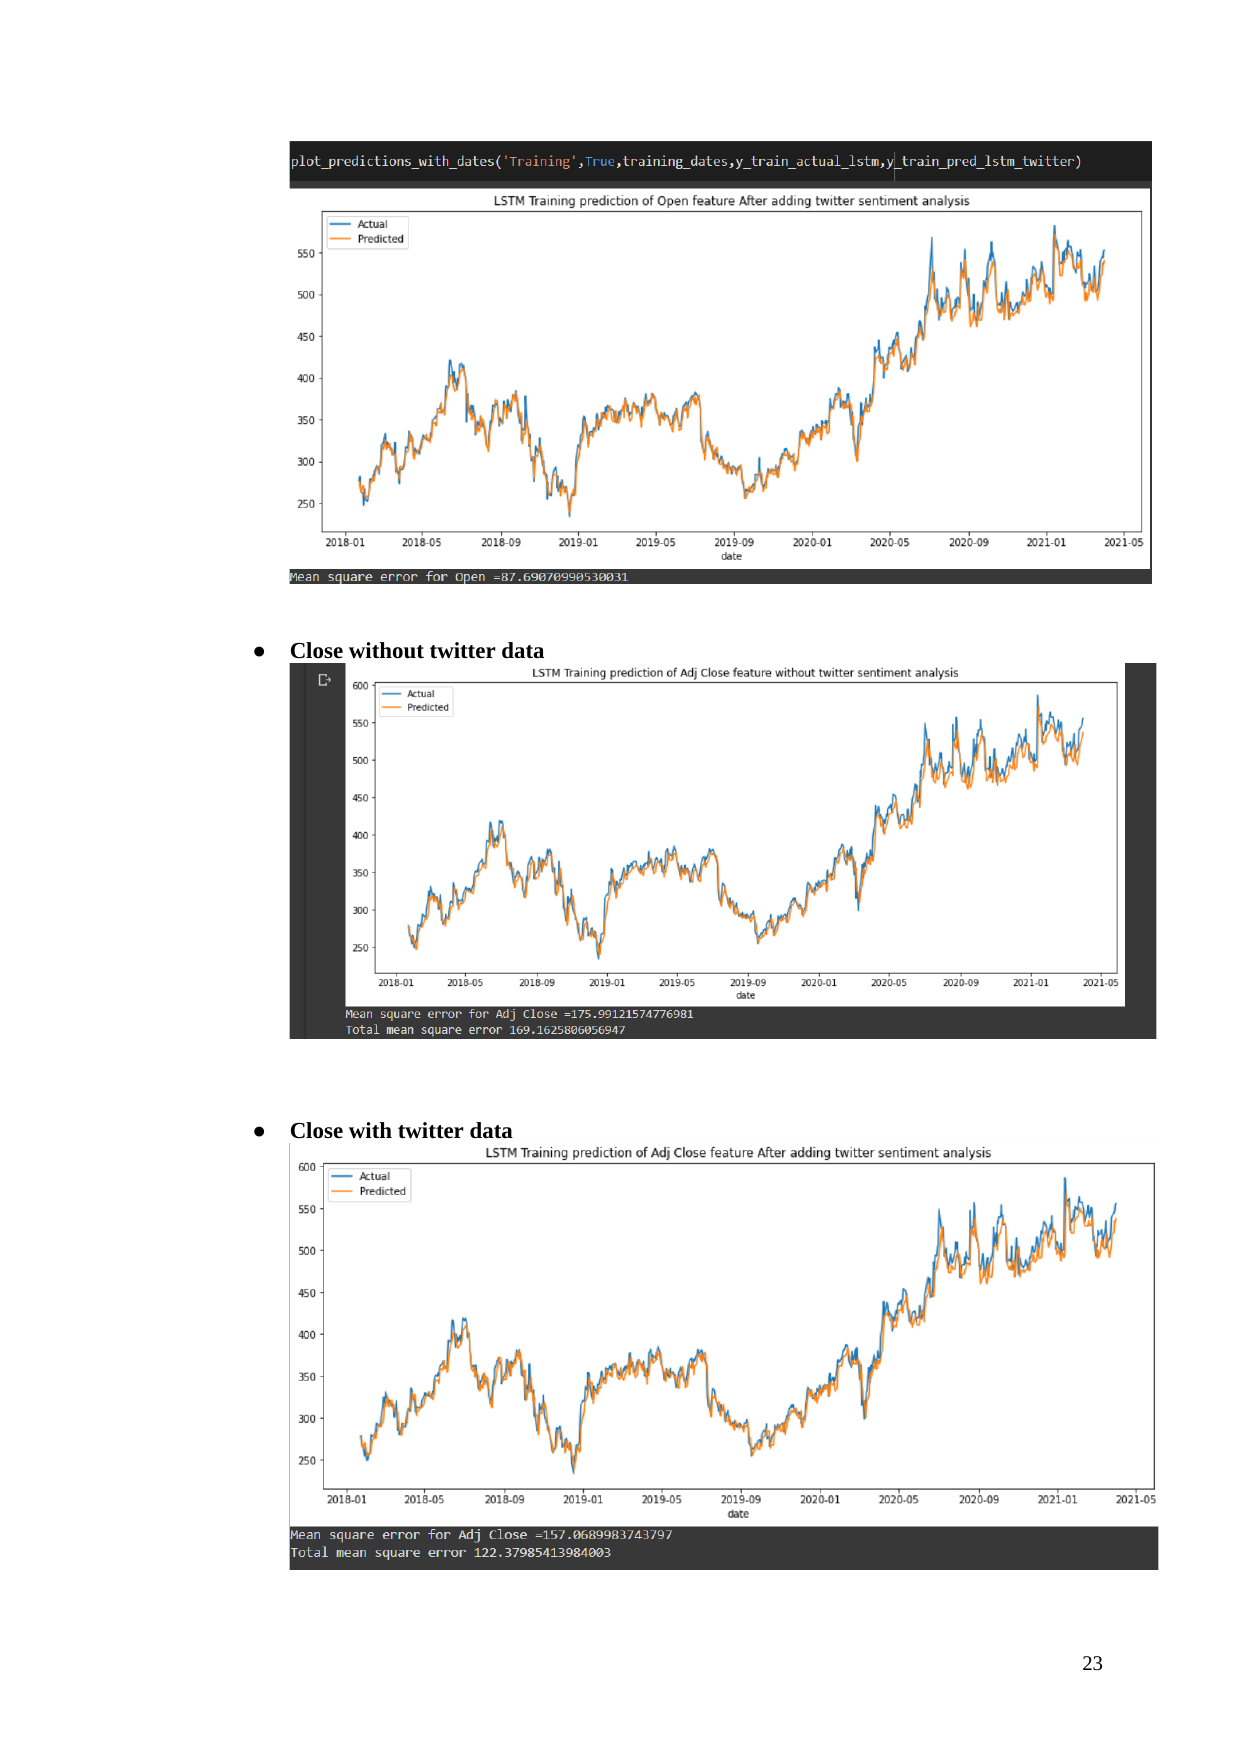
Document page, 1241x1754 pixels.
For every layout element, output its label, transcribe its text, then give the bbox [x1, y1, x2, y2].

list Close with twitter data [252, 1117, 1103, 1569]
picture [289, 141, 1152, 584]
list Close without twitter data [252, 637, 1103, 1038]
picture [289, 1143, 1159, 1570]
picture [289, 663, 1157, 1039]
list [252, 142, 289, 584]
